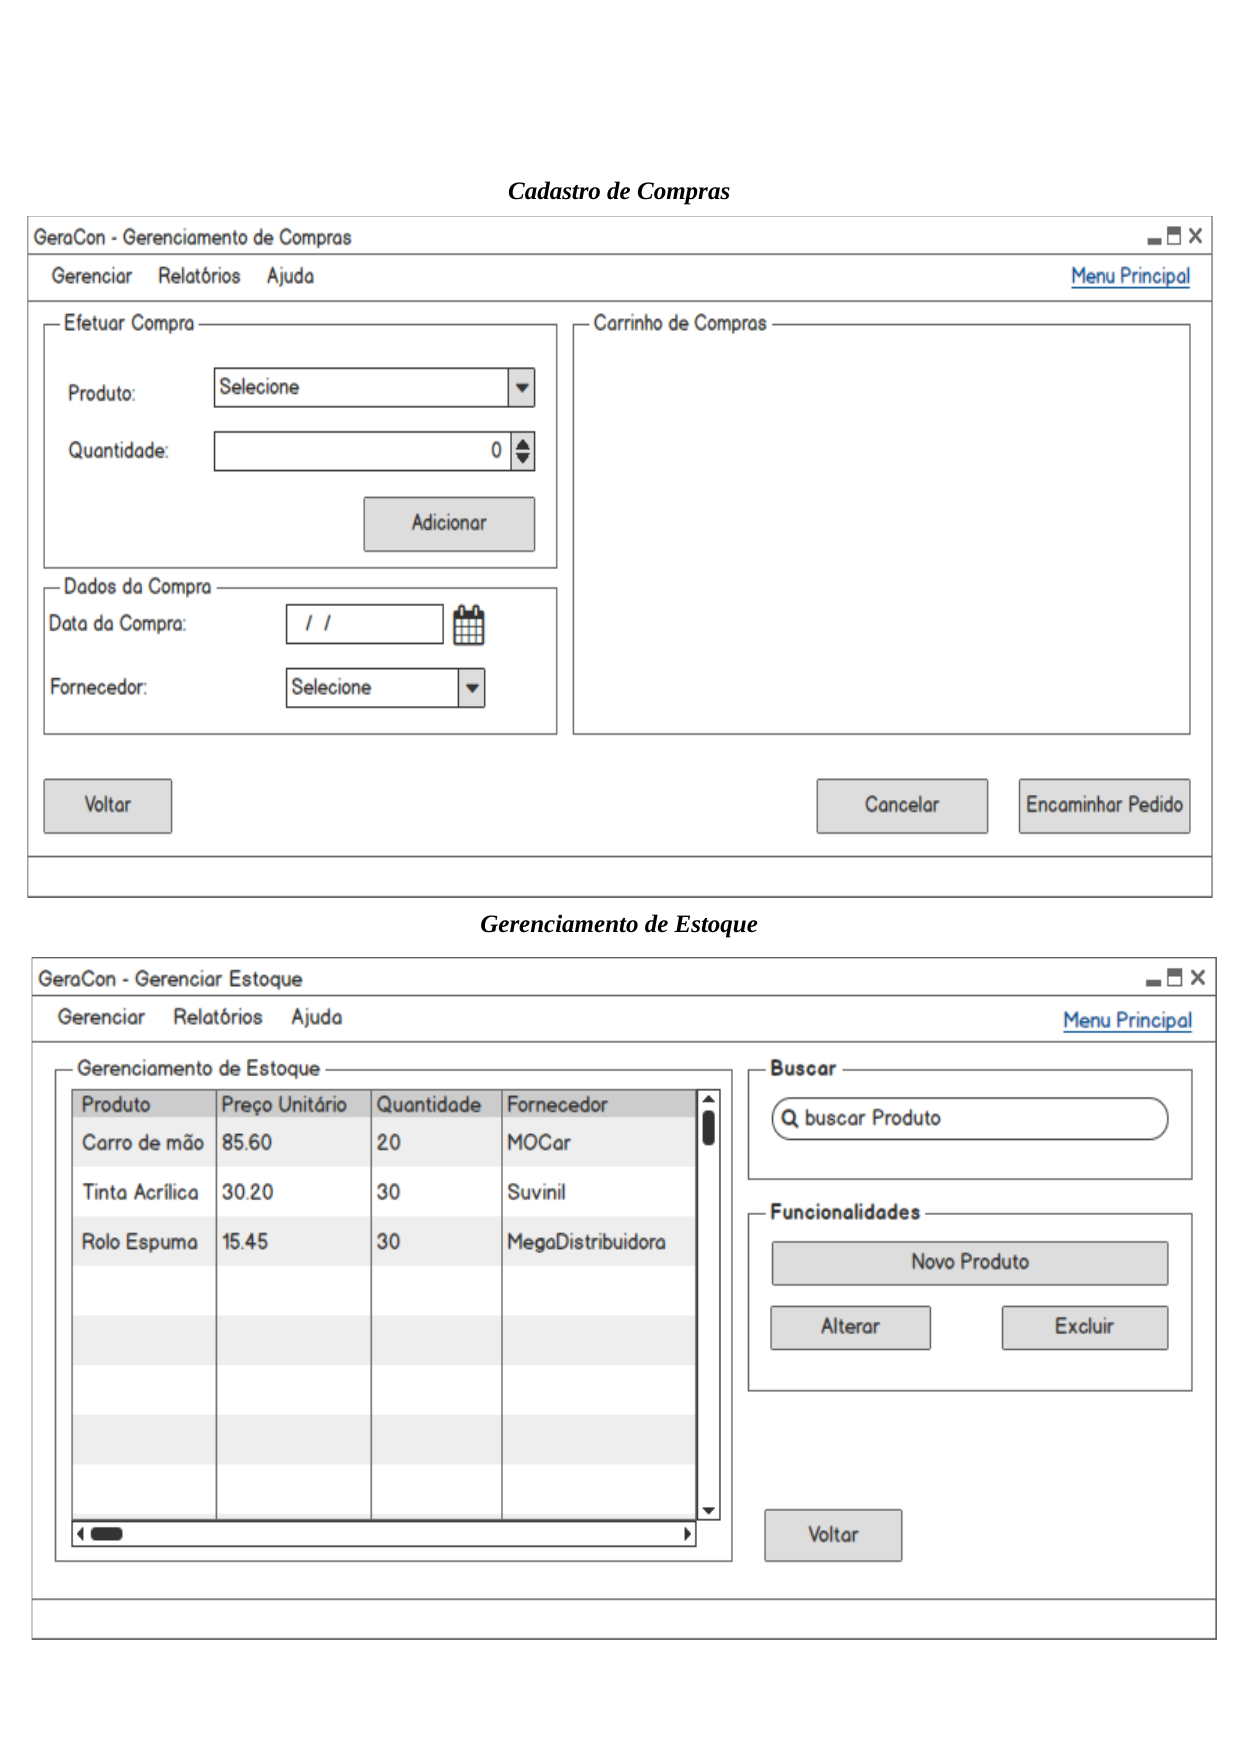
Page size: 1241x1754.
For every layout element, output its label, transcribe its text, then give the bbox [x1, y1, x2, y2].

picture [27, 216, 1213, 898]
text Cadastro de Compras [118, 176, 1122, 205]
text Gerenciamento de Estoque [118, 898, 1122, 938]
picture [31, 957, 1217, 1640]
